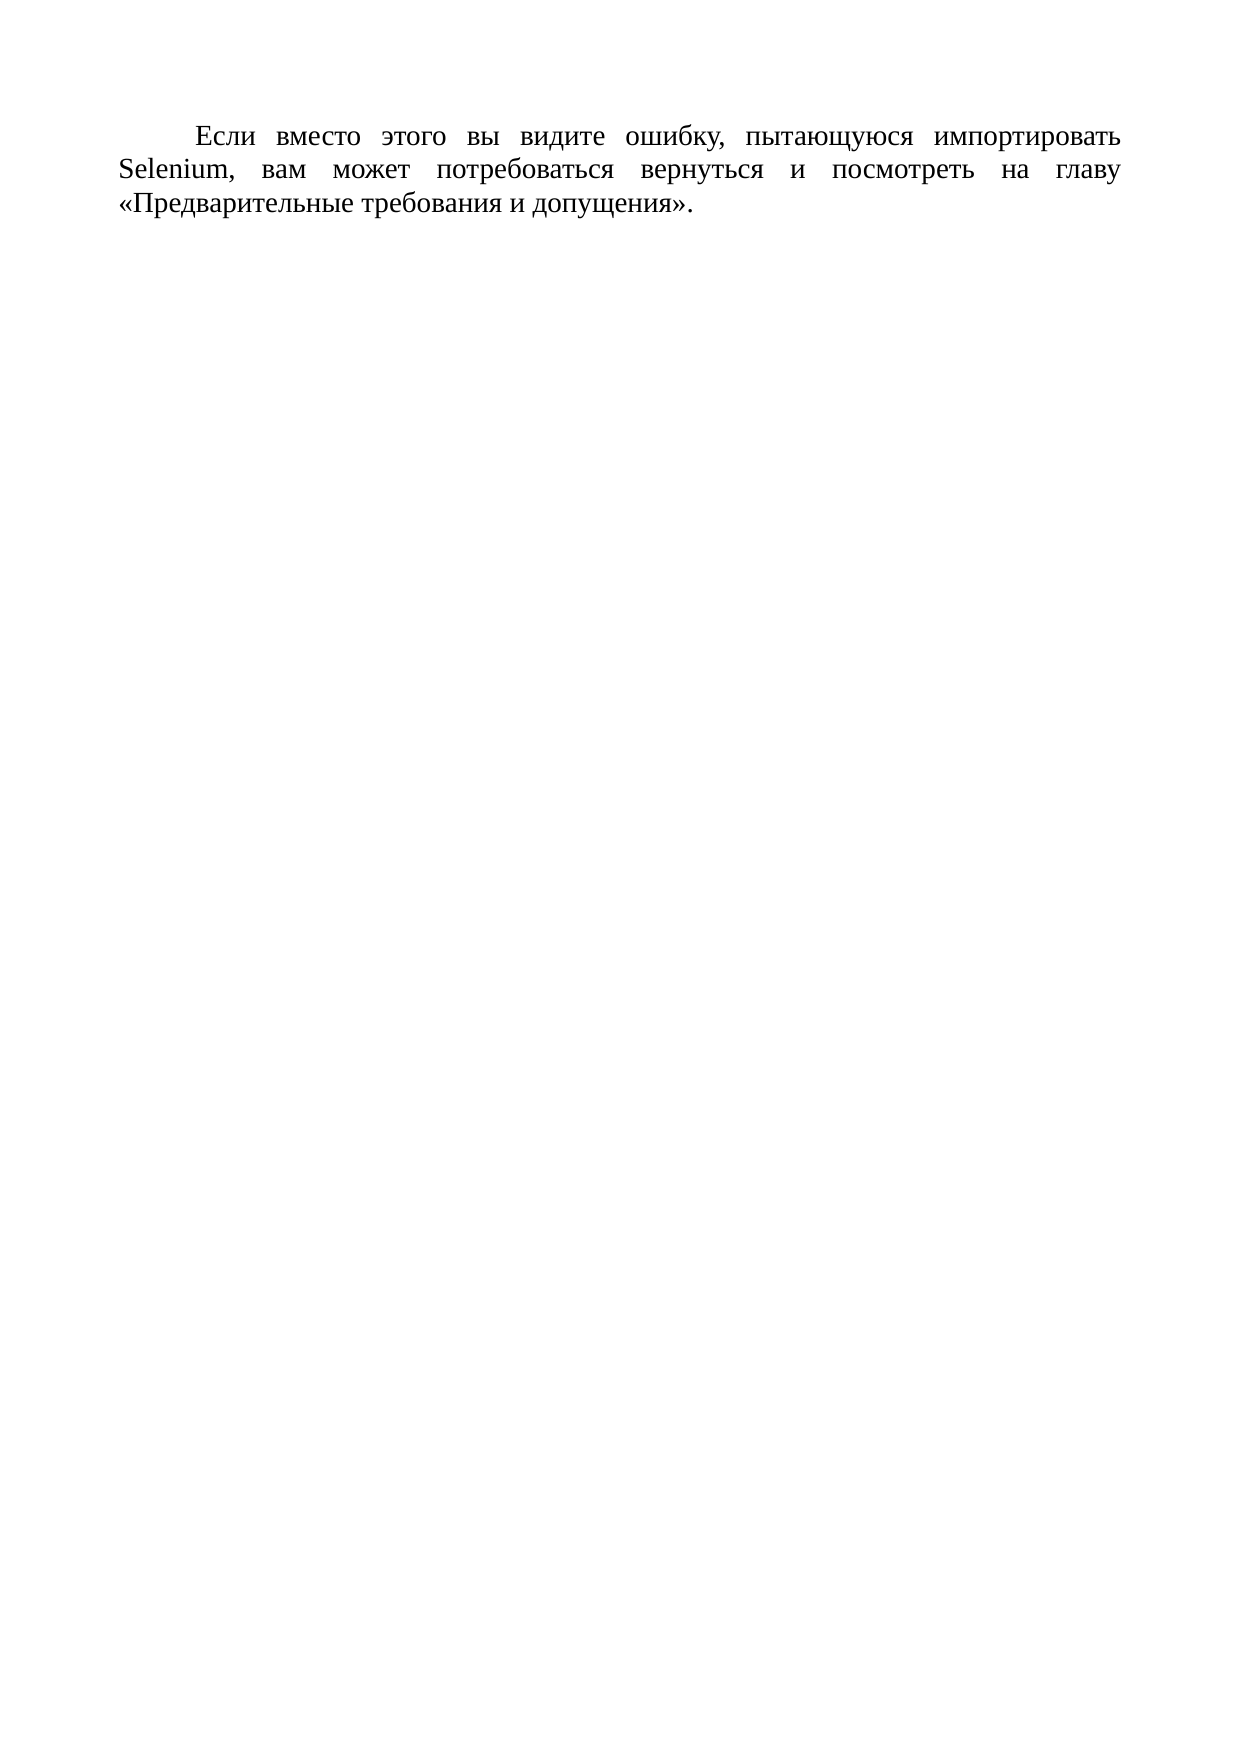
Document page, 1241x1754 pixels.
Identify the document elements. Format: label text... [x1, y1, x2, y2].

text Если вместо этого вы видите ошибку, пытающуюся импортировать Selenium, вам может потребоваться вернуться и посмотреть на главу «Предварительные требования и допущения». [118, 118, 1122, 219]
